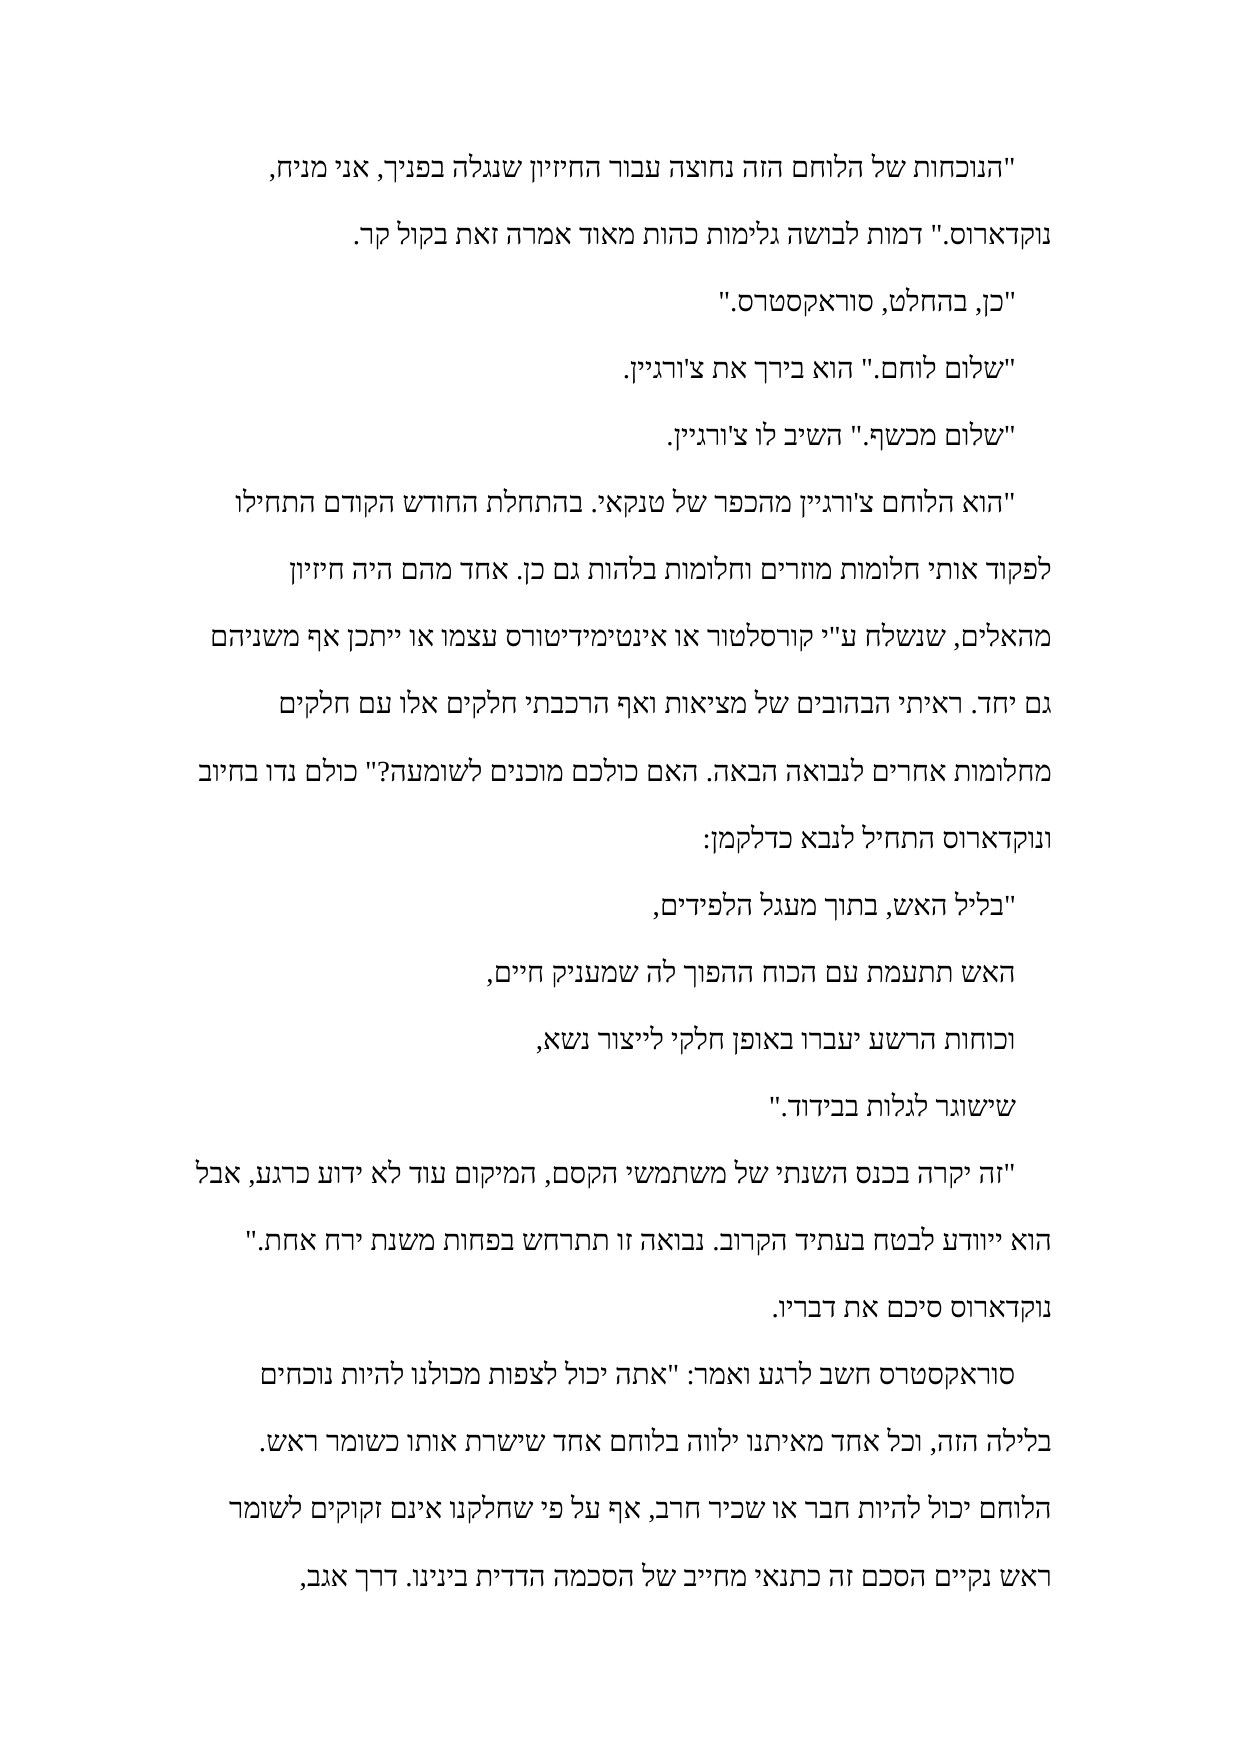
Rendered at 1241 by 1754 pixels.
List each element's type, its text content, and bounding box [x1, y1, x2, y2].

text וכוחות הרשע יעברו באופן חלקי לייצור נשא, [187, 1022, 1053, 1056]
text סוראקסטרס חשב לרגע ואמר: "אתה יכול לצפות מכולנו להיות נוכחים בלילה הזה, וכל אחד מאיתנו ילווה בלוחם אחד שישרת אותו כשומר ראש. הלוחם יכול להיות חבר או שכיר חרב, אף על פי שחלקנו אינם זקוקים לשומר ראש נקיים הסכם זה כתנאי מחייב של הסכמה הדדית בינינו. דרך אגב, [187, 1357, 1053, 1592]
text "הוא הלוחם צ'ורגיין מהכפר של טנקאי. בהתחלת החודש הקודם התחילו לפקוד אותי חלומות מוזרים וחלומות בלהות גם כן. אחד מהם היה חיזיון מהאלים, שנשלח ע"י קורסלטור או אינטימידיטורס עצמו או ייתכן אף משניהם גם יחד. ראיתי הבהובים של מציאות ואף הרכבתי חלקים אלו עם חלקים מחלומות אחרים לנבואה הבאה. האם כולכם מוכנים לשומעה?" כולם נדו בחיוב ונוקדארוס התחיל לנבא כדלקמן: [187, 485, 1053, 854]
text "בליל האש, בתוך מעגל הלפידים, [187, 888, 1053, 921]
text "שלום לוחם." הוא בירך את צ'ורגיין. [187, 351, 1053, 385]
text "הנוכחות של הלוחם הזה נחוצה עבור החיזיון שנגלה בפניך, אני מניח, נוקדארוס." דמות לבושה גלימות כהות מאוד אמרה זאת בקול קר. [187, 150, 1053, 251]
text "זה יקרה בכנס השנתי של משתמשי הקסם, המיקום עוד לא ידוע כרגע, אבל הוא ייוודע לבטח בעתיד הקרוב. נבואה זו תתרחש בפחות משנת ירח אחת." נוקדארוס סיכם את דבריו. [187, 1156, 1053, 1324]
text שישוגר לגלות בבידוד." [187, 1089, 1053, 1123]
text "שלום מכשף." השיב לו צ'ורגיין. [187, 418, 1053, 452]
text האש תתעמת עם הכוח ההפוך לה שמעניק חיים, [187, 955, 1053, 988]
text "כן, בהחלט, סוראקסטרס." [187, 284, 1053, 318]
